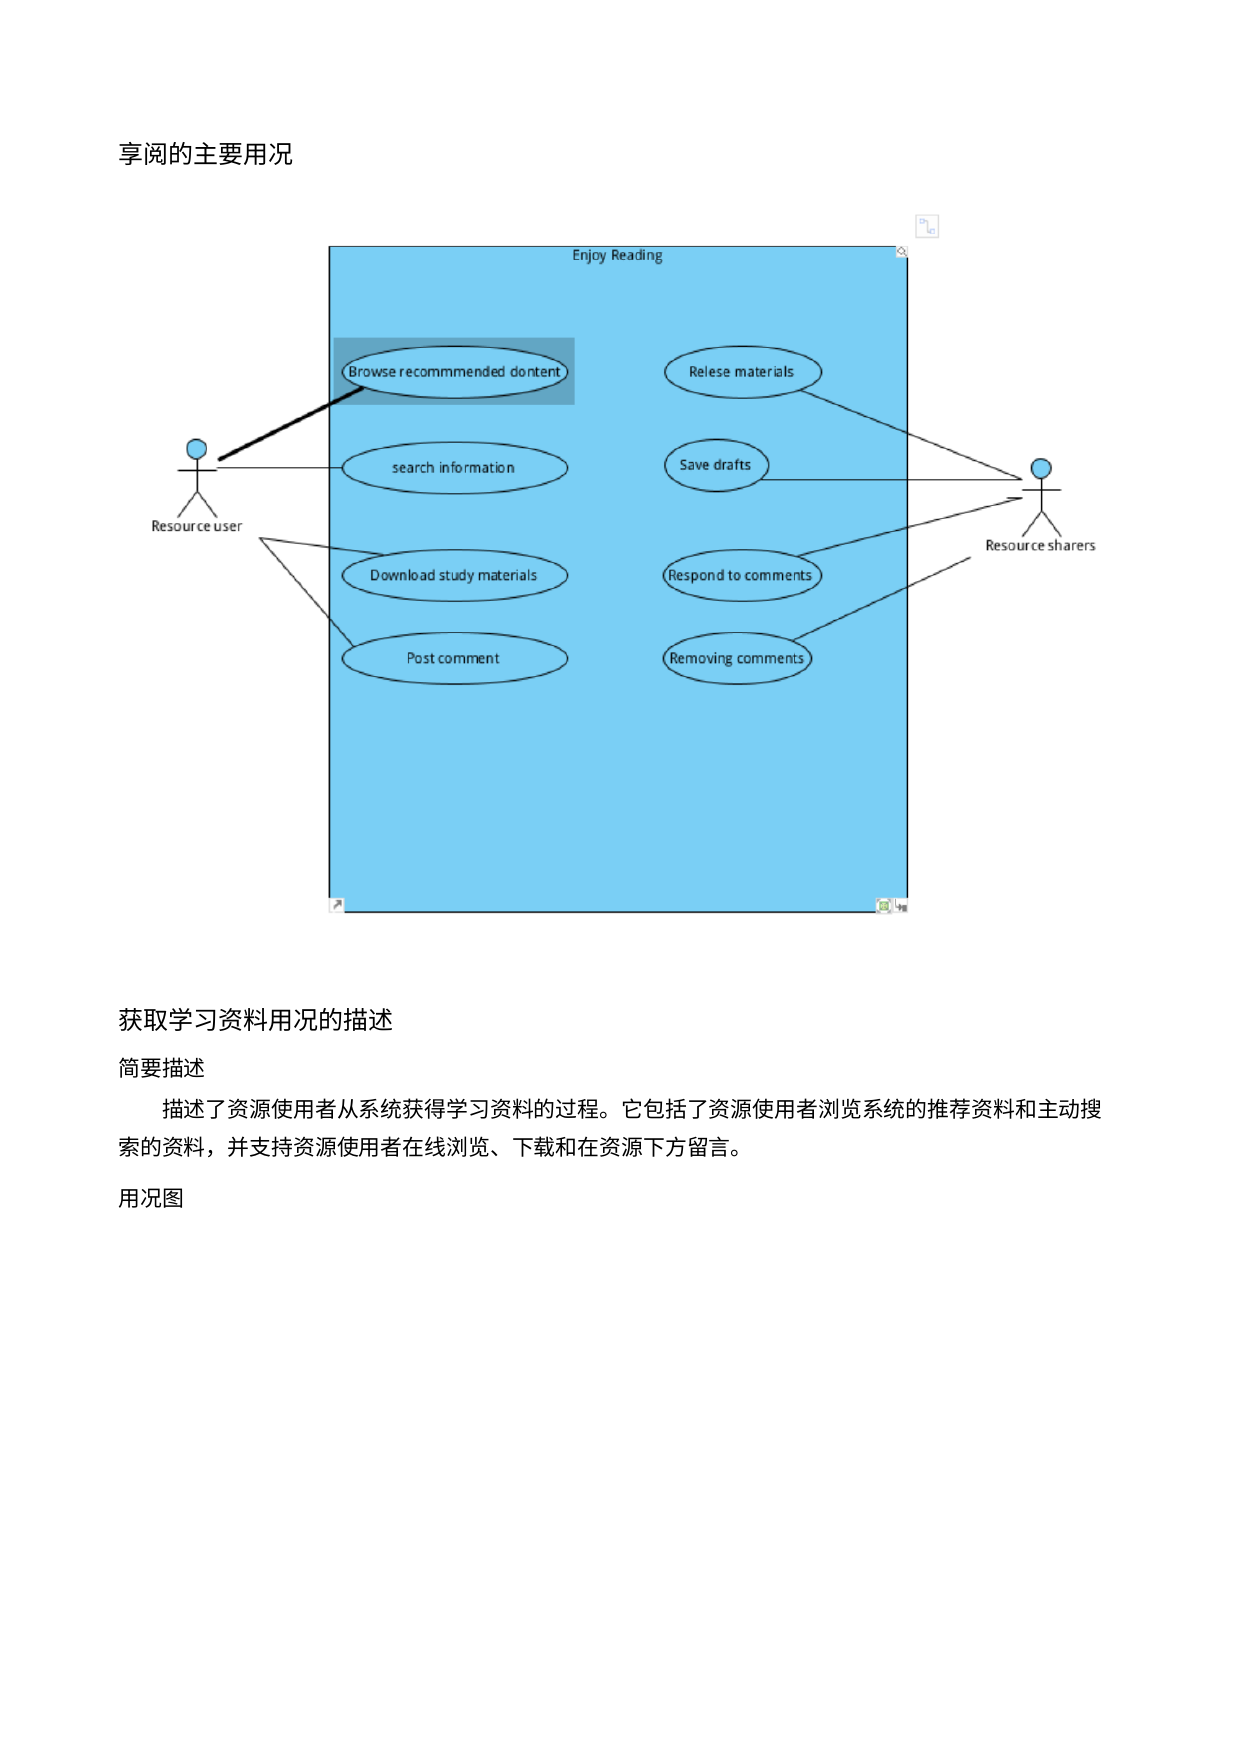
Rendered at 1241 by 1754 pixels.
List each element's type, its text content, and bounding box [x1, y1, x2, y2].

subtitle 获取学习资料用况的描述 [118, 1000, 1122, 1037]
text 描述了资源使用者从系统获得学习资料的过程。它包括了资源使用者浏览系统的推荐资料和主动搜索的资料，并支持资源使用者在线浏览、下载和在资源下方留言。 [118, 1092, 1122, 1162]
subtitle 享阅的主要用况 [118, 134, 1122, 171]
picture [118, 177, 1123, 936]
subtitle 简要描述 [118, 1056, 1122, 1081]
subtitle 用况图 [118, 1186, 1122, 1211]
